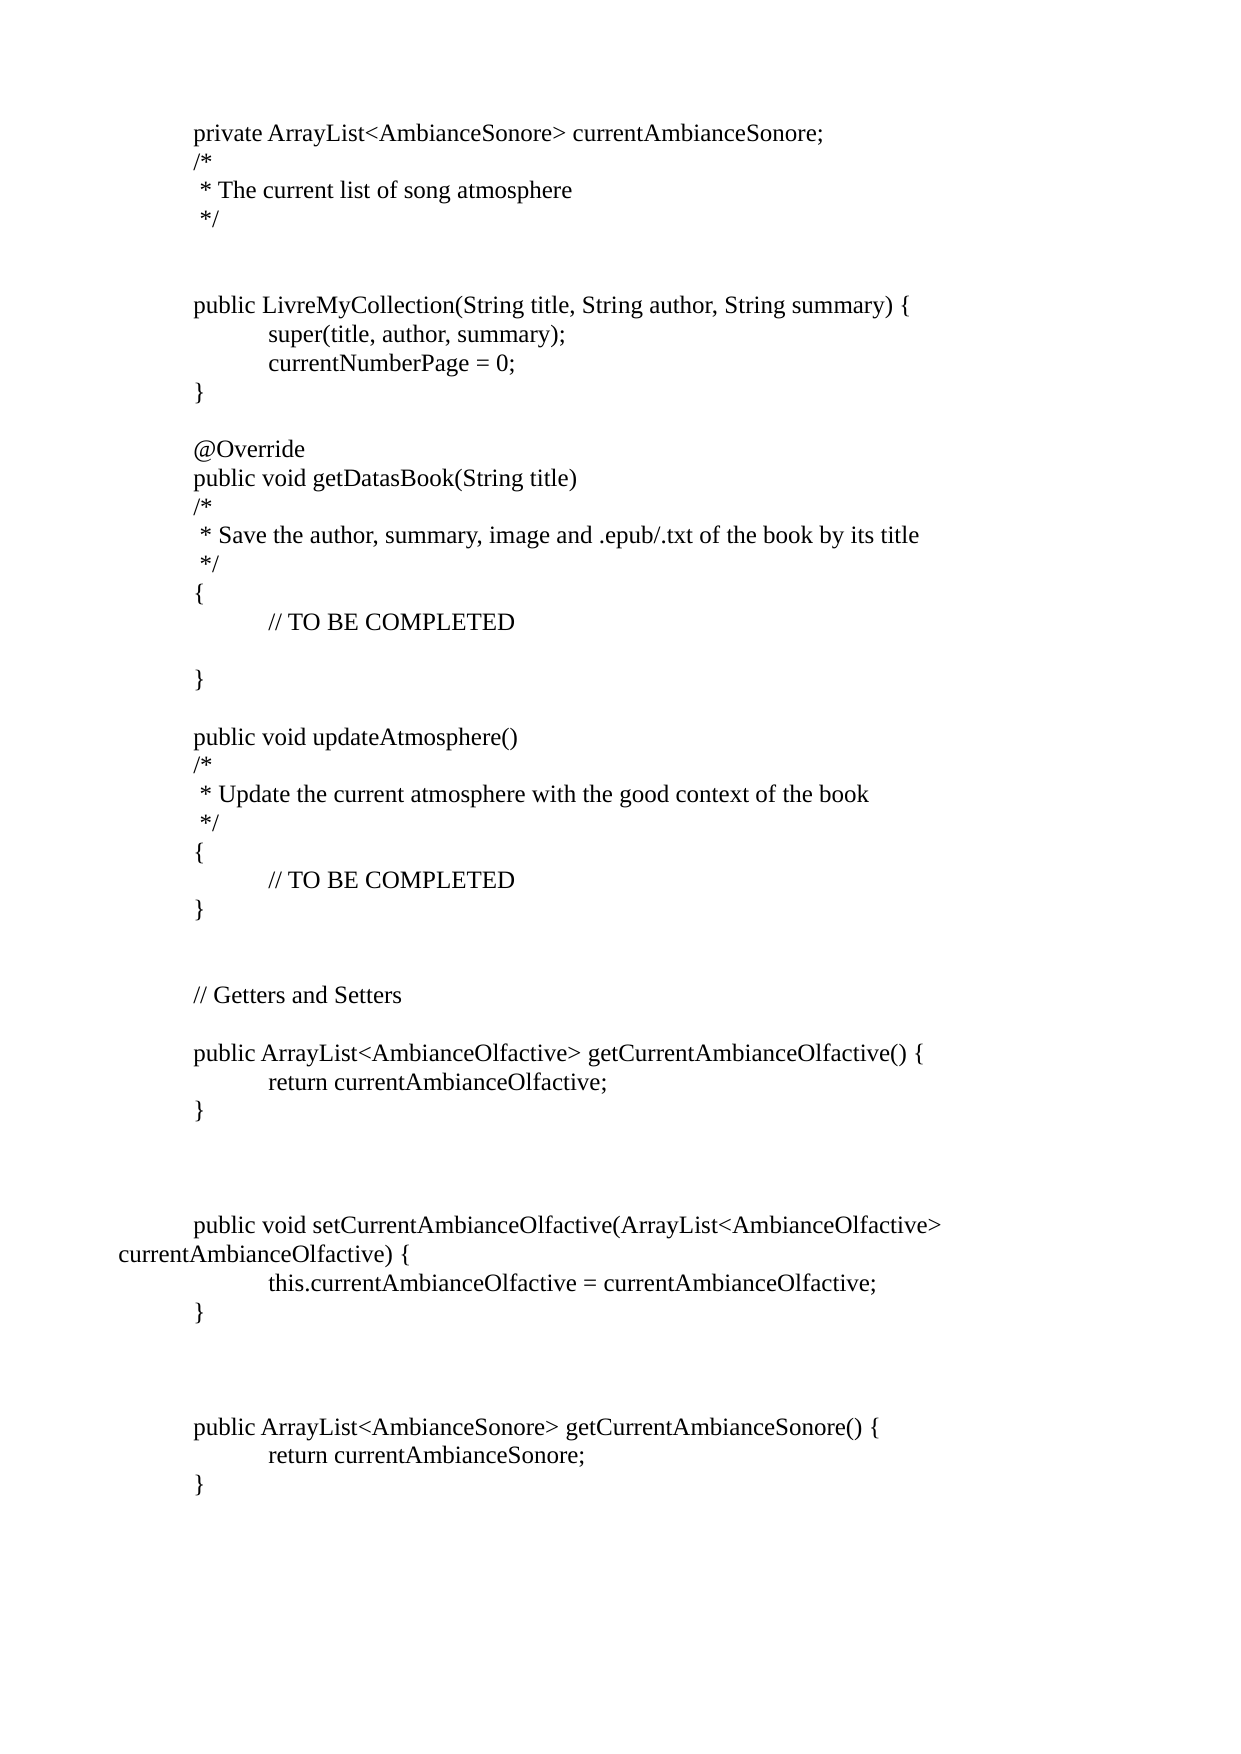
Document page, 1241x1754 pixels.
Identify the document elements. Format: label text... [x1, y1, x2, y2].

text * Save the author, summary, image and .epub/.txt of the book by its title [118, 521, 1122, 549]
text @Override [118, 434, 1122, 463]
text * The current list of song atmosphere [118, 176, 1122, 204]
text return currentAmbianceOlfactive; [118, 1067, 1122, 1096]
text } [118, 1096, 1122, 1124]
text // Getters and Setters [118, 981, 1122, 1009]
text } [118, 1297, 1122, 1326]
text public ArrayList<AmbianceSonore> getCurrentAmbianceSonore() { [118, 1412, 1122, 1441]
text */ [118, 808, 1122, 837]
text currentNumberPage = 0; [118, 348, 1122, 377]
text this.currentAmbianceOlfactive = currentAmbianceOlfactive; [118, 1268, 1122, 1297]
text { [118, 837, 1122, 866]
text /* [118, 492, 1122, 521]
text * Update the current atmosphere with the good context of the book [118, 779, 1122, 808]
text } [118, 894, 1122, 923]
text return currentAmbianceSonore; [118, 1441, 1122, 1469]
text public ArrayList<AmbianceOlfactive> getCurrentAmbianceOlfactive() { [118, 1038, 1122, 1067]
text public void getDatasBook(String title) [118, 463, 1122, 492]
text } [118, 377, 1122, 406]
text } [118, 664, 1122, 693]
text /* [118, 147, 1122, 176]
text */ [118, 204, 1122, 233]
text private ArrayList<AmbianceSonore> currentAmbianceSonore; [118, 118, 1122, 147]
text public void setCurrentAmbianceOlfactive(ArrayList<AmbianceOlfactive> currentAmbianceOlfactive) { [118, 1211, 1122, 1268]
text public void updateAtmosphere() [118, 722, 1122, 751]
text // TO BE COMPLETED [118, 607, 1122, 636]
text // TO BE COMPLETED [118, 866, 1122, 894]
text */ [118, 549, 1122, 578]
text public LivreMyCollection(String title, String author, String summary) { [118, 291, 1122, 319]
text /* [118, 751, 1122, 779]
text super(title, author, summary); [118, 319, 1122, 348]
text { [118, 578, 1122, 607]
text } [118, 1469, 1122, 1498]
